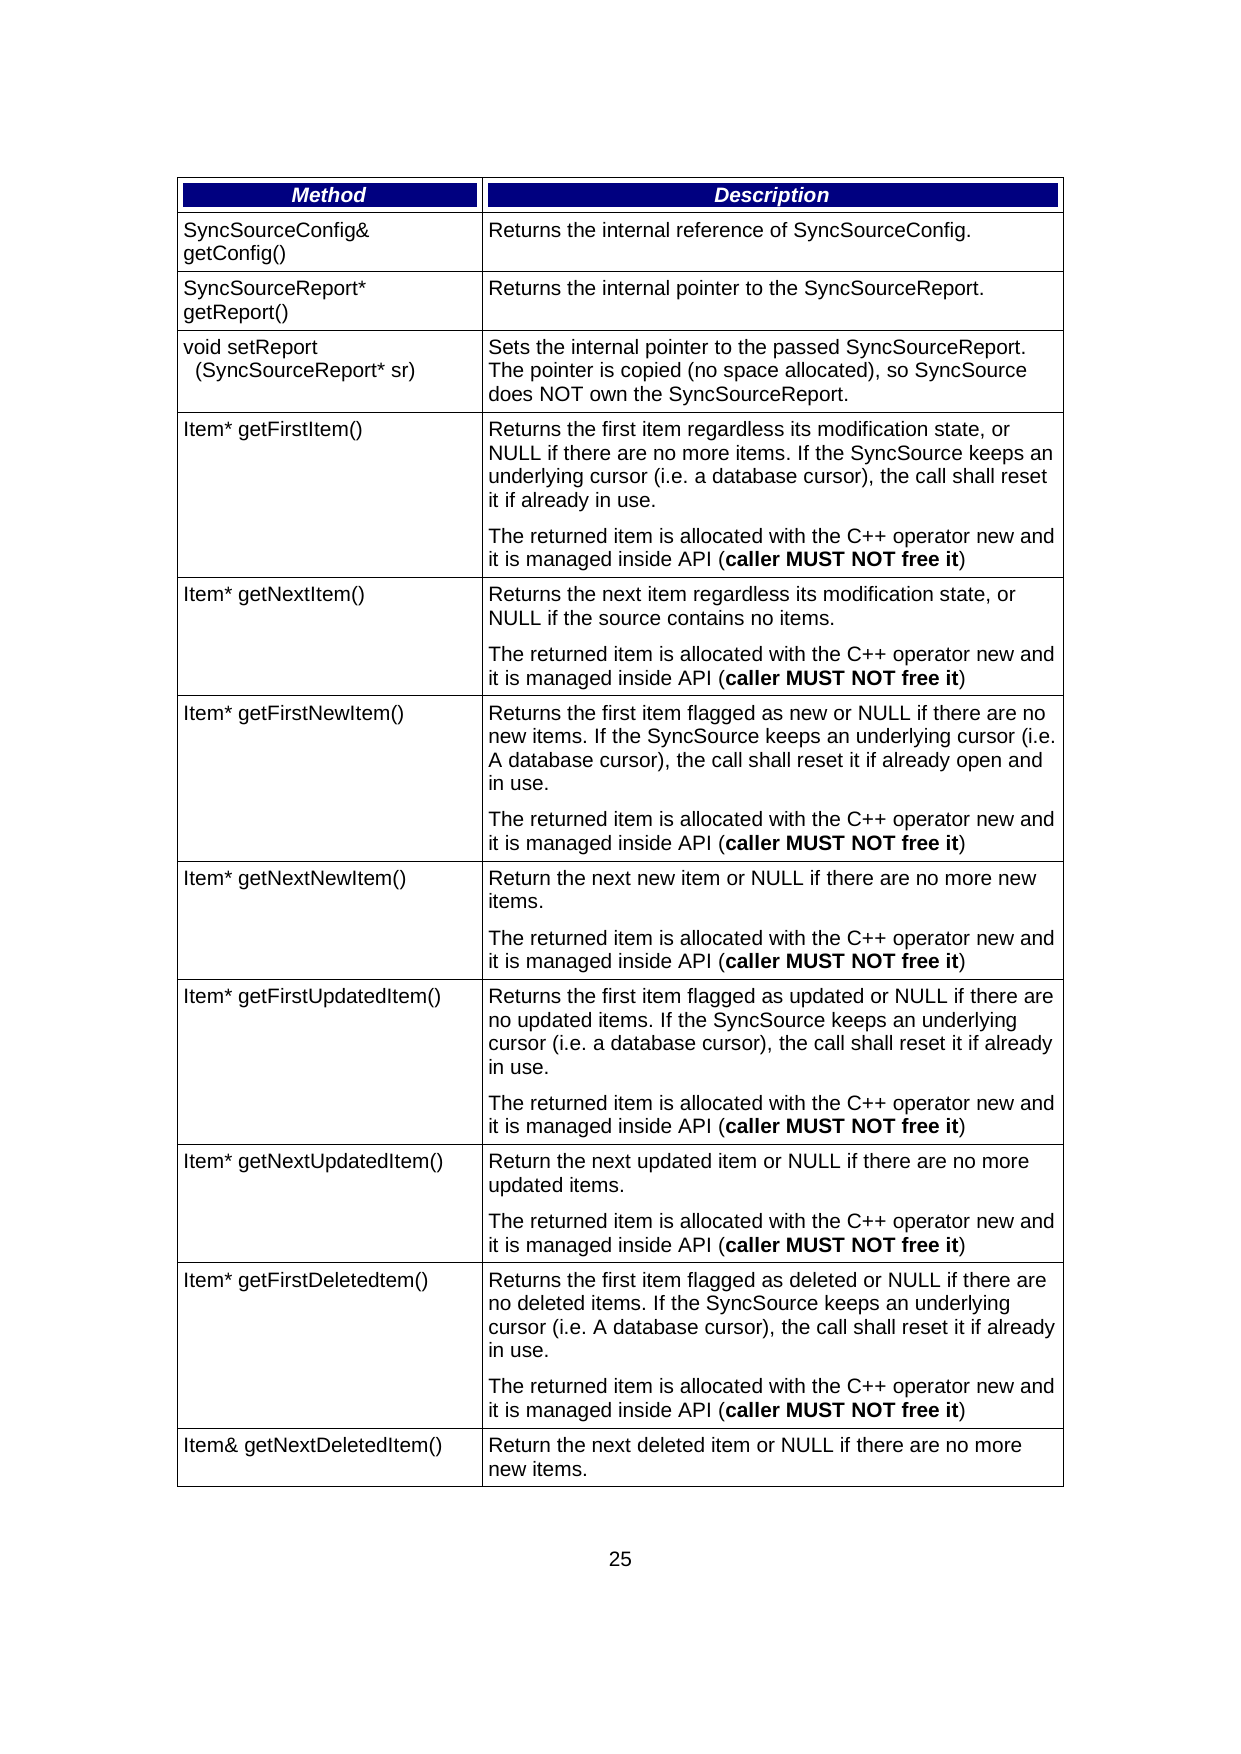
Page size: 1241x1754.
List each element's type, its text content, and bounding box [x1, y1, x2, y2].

table_cell SyncSourceConfig& getConfig() [178, 213, 482, 271]
table_cell Returns the internal pointer to the SyncSourceReport. [483, 272, 1063, 330]
table_cell Item& getNextDeletedItem() [178, 1429, 482, 1486]
table_cell Sets the internal pointer to the passed SyncSourceReport. The pointer is copied (no space allocated), so SyncSource does NOT own the SyncSourceReport. [483, 331, 1063, 412]
table_cell Return the next updated item or NULL if there are no more updated items. The returned item is allocated with the C++ operator new and it is managed inside API (caller MUST NOT free it) [483, 1145, 1063, 1262]
table_header Method [178, 178, 482, 212]
table_cell Item* getFirstItem() [178, 413, 482, 577]
table_cell Returns the first item regardless its modification state, or NULL if there are no more items. If the SyncSource keeps an underlying cursor (i.e. a database cursor), the call shall reset it if already in use. The returned item is allocated with the C++ operator new and it is managed inside API (caller MUST NOT free it) [483, 413, 1063, 577]
table_cell Item* getFirstDeletedtem() [178, 1263, 482, 1428]
table_cell SyncSourceReport* getReport() [178, 272, 482, 330]
table_cell Item* getNextItem() [178, 578, 482, 695]
table_cell Item* getNextNewItem() [178, 862, 482, 979]
table_cell Returns the next item regardless its modification state, or NULL if the source contains no items. The returned item is allocated with the C++ operator new and it is managed inside API (caller MUST NOT free it) [483, 578, 1063, 695]
table_cell Item* getNextUpdatedItem() [178, 1145, 482, 1262]
table_cell void setReport (SyncSourceReport* sr) [178, 331, 482, 412]
table_cell Return the next new item or NULL if there are no more new items. The returned item is allocated with the C++ operator new and it is managed inside API (caller MUST NOT free it) [483, 862, 1063, 979]
table_cell Returns the first item flagged as new or NULL if there are no new items. If the SyncSource keeps an underlying cursor (i.e. A database cursor), the call shall reset it if already open and in use. The returned item is allocated with the C++ operator new and it is managed inside API (caller MUST NOT free it) [483, 696, 1063, 861]
table_cell Return the next deleted item or NULL if there are no more new items. [483, 1429, 1063, 1486]
table_cell Item* getFirstNewItem() [178, 696, 482, 861]
table_cell Returns the first item flagged as updated or NULL if there are no updated items. If the SyncSource keeps an underlying cursor (i.e. a database cursor), the call shall reset it if already in use. The returned item is allocated with the C++ operator new and it is managed inside API (caller MUST NOT free it) [483, 980, 1063, 1144]
table_cell Returns the first item flagged as deleted or NULL if there are no deleted items. If the SyncSource keeps an underlying cursor (i.e. A database cursor), the call shall reset it if already in use. The returned item is allocated with the C++ operator new and it is managed inside API (caller MUST NOT free it) [483, 1263, 1063, 1428]
table_cell Returns the internal reference of SyncSourceConfig. [483, 213, 1063, 271]
table_header Description [483, 178, 1063, 212]
table_cell Item* getFirstUpdatedItem() [178, 980, 482, 1144]
